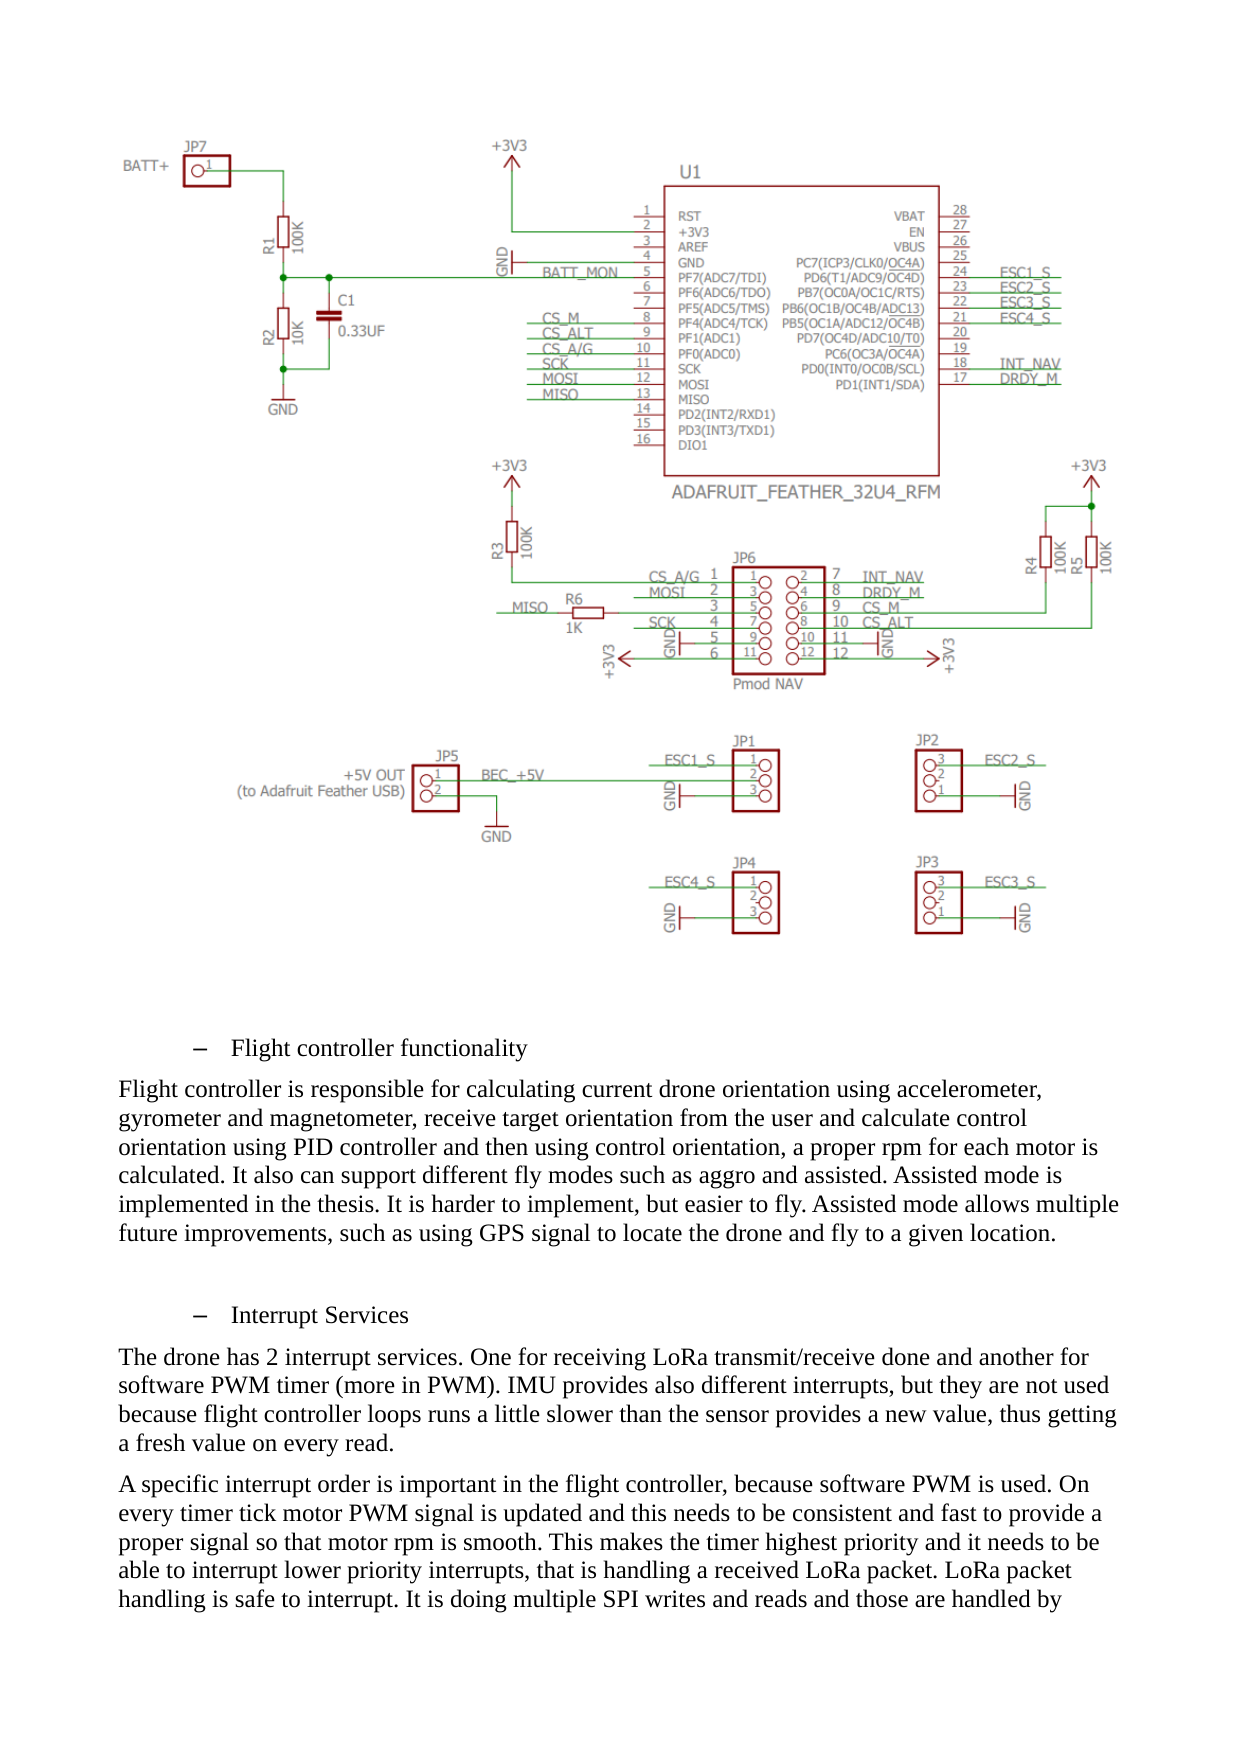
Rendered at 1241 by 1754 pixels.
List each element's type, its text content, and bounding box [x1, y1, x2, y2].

text A specific interrupt order is important in the flight controller, because software PWM is used. On every timer tick motor PWM signal is updated and this needs to be consistent and fast to provide a proper signal so that motor rpm is smooth. This makes the timer highest priority and it needs to be able to interrupt lower priority interrupts, that is handling a received LoRa packet. LoRa packet handling is safe to interrupt. It is doing multiple SPI writes and reads and those are handled by [118, 1469, 1122, 1613]
list Interrupt Services [193, 1300, 1122, 1329]
list Flight controller functionality [193, 1033, 1122, 1062]
text Flight controller is responsible for calculating current drone orientation using accelerometer, gyrometer and magnetometer, receive target orientation from the user and calculate control orientation using PID controller and then using control orientation, a proper rpm for each motor is calculated. It also can support different fly modes such as aggro and assisted. Assisted mode is implemented in the thesis. It is harder to implement, but easier to fly. Assisted mode allows multiple future improvements, such as using GPS signal to locate the drone and fly to a given location. [118, 1074, 1122, 1247]
picture [118, 118, 1122, 951]
text The drone has 2 interrupt services. One for receiving LoRa transmit/receive done and another for software PWM timer (more in PWM). IMU provides also different interrupts, but they are not used because flight controller loops runs a little slower than the sensor provides a new value, thus getting a fresh value on every read. [118, 1342, 1122, 1457]
